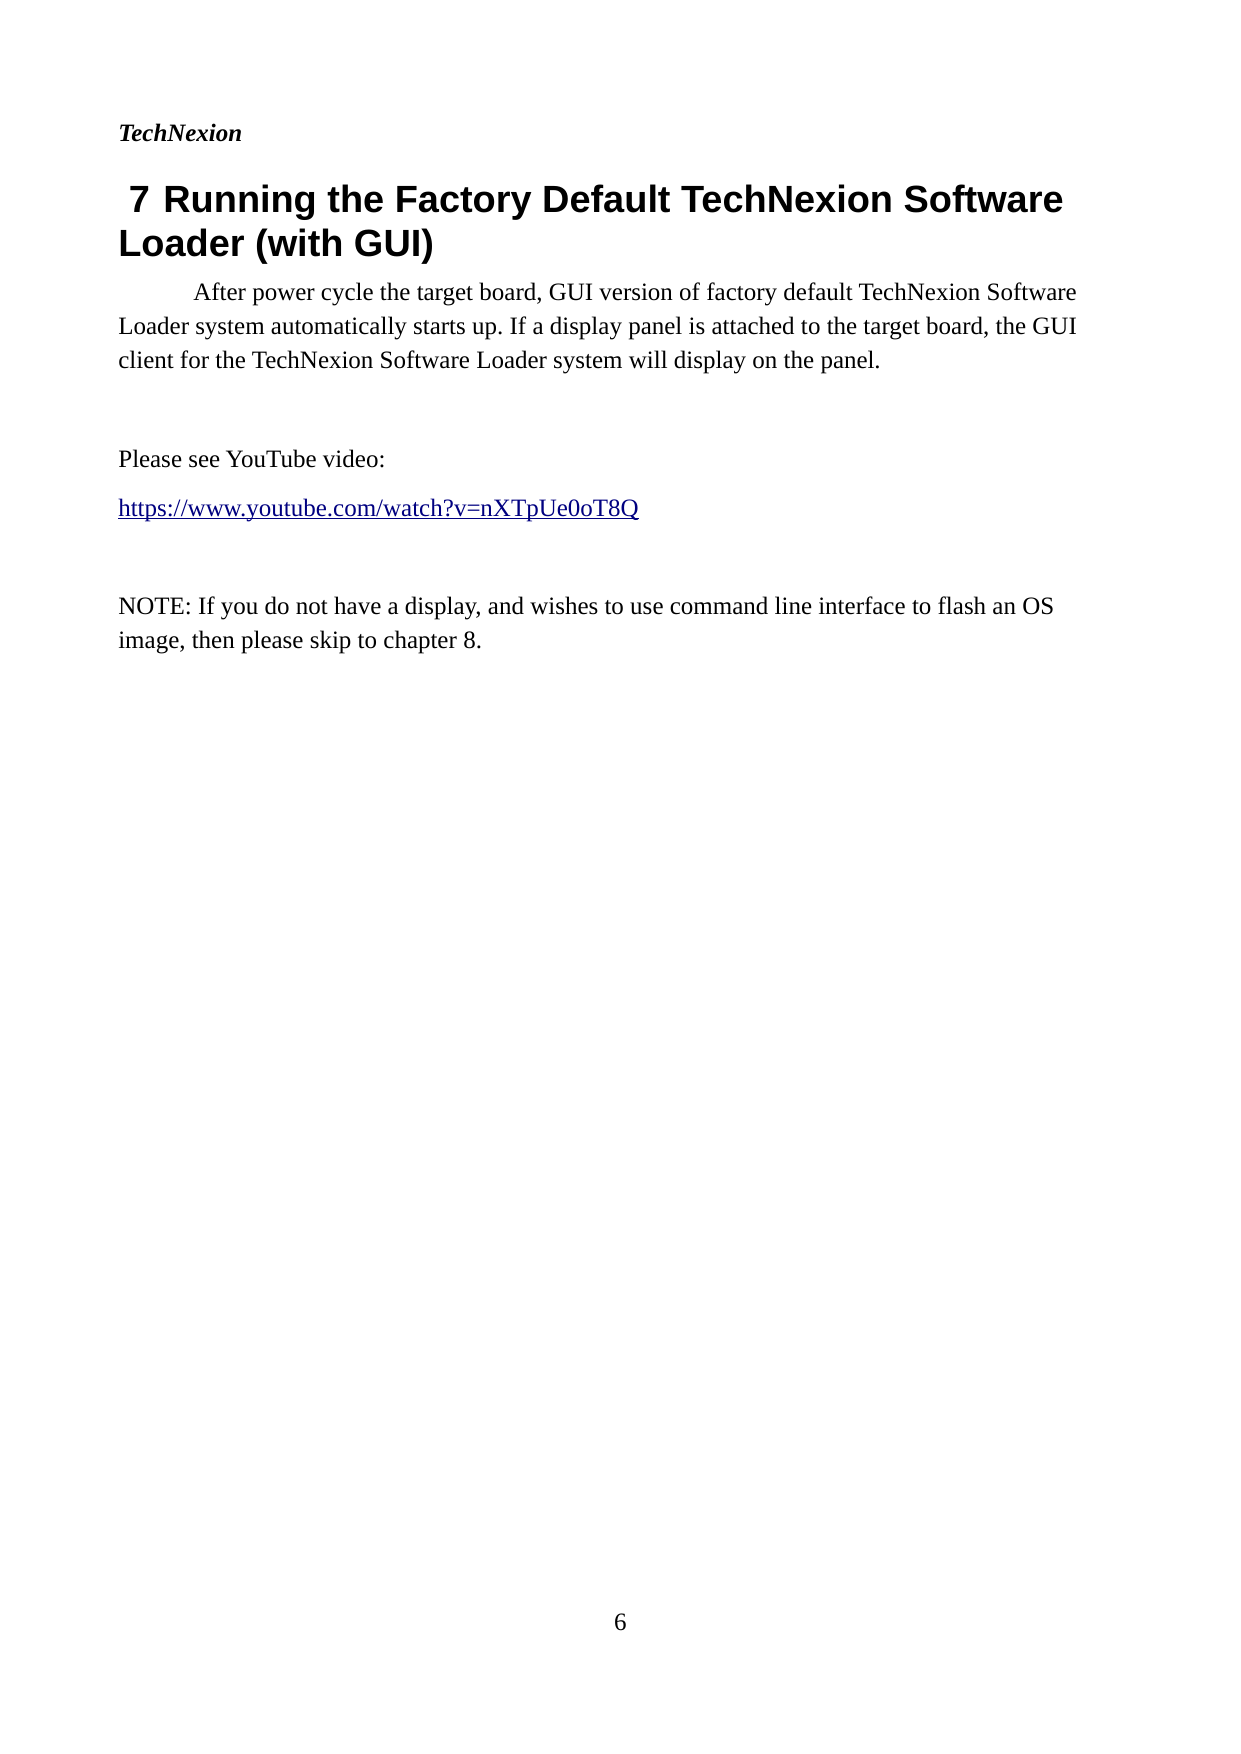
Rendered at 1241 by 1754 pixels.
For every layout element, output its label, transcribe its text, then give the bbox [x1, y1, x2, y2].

text After power cycle the target board, GUI version of factory default TechNexion Software Loader system automatically starts up. If a display panel is attached to the target board, the GUI client for the TechNexion Software Loader system will display on the panel. [118, 277, 1122, 374]
subtitle Running the Factory Default TechNexion Software Loader (with GUI) [118, 177, 1122, 264]
text https://www.youtube.com/watch?v=nXTpUe0oT8Q [118, 493, 1122, 522]
text NOTE: If you do not have a display, and wishes to use command line interface to flash an OS image, then please skip to chapter 8. [118, 591, 1122, 654]
text Please see YouTube video: [118, 444, 1122, 472]
